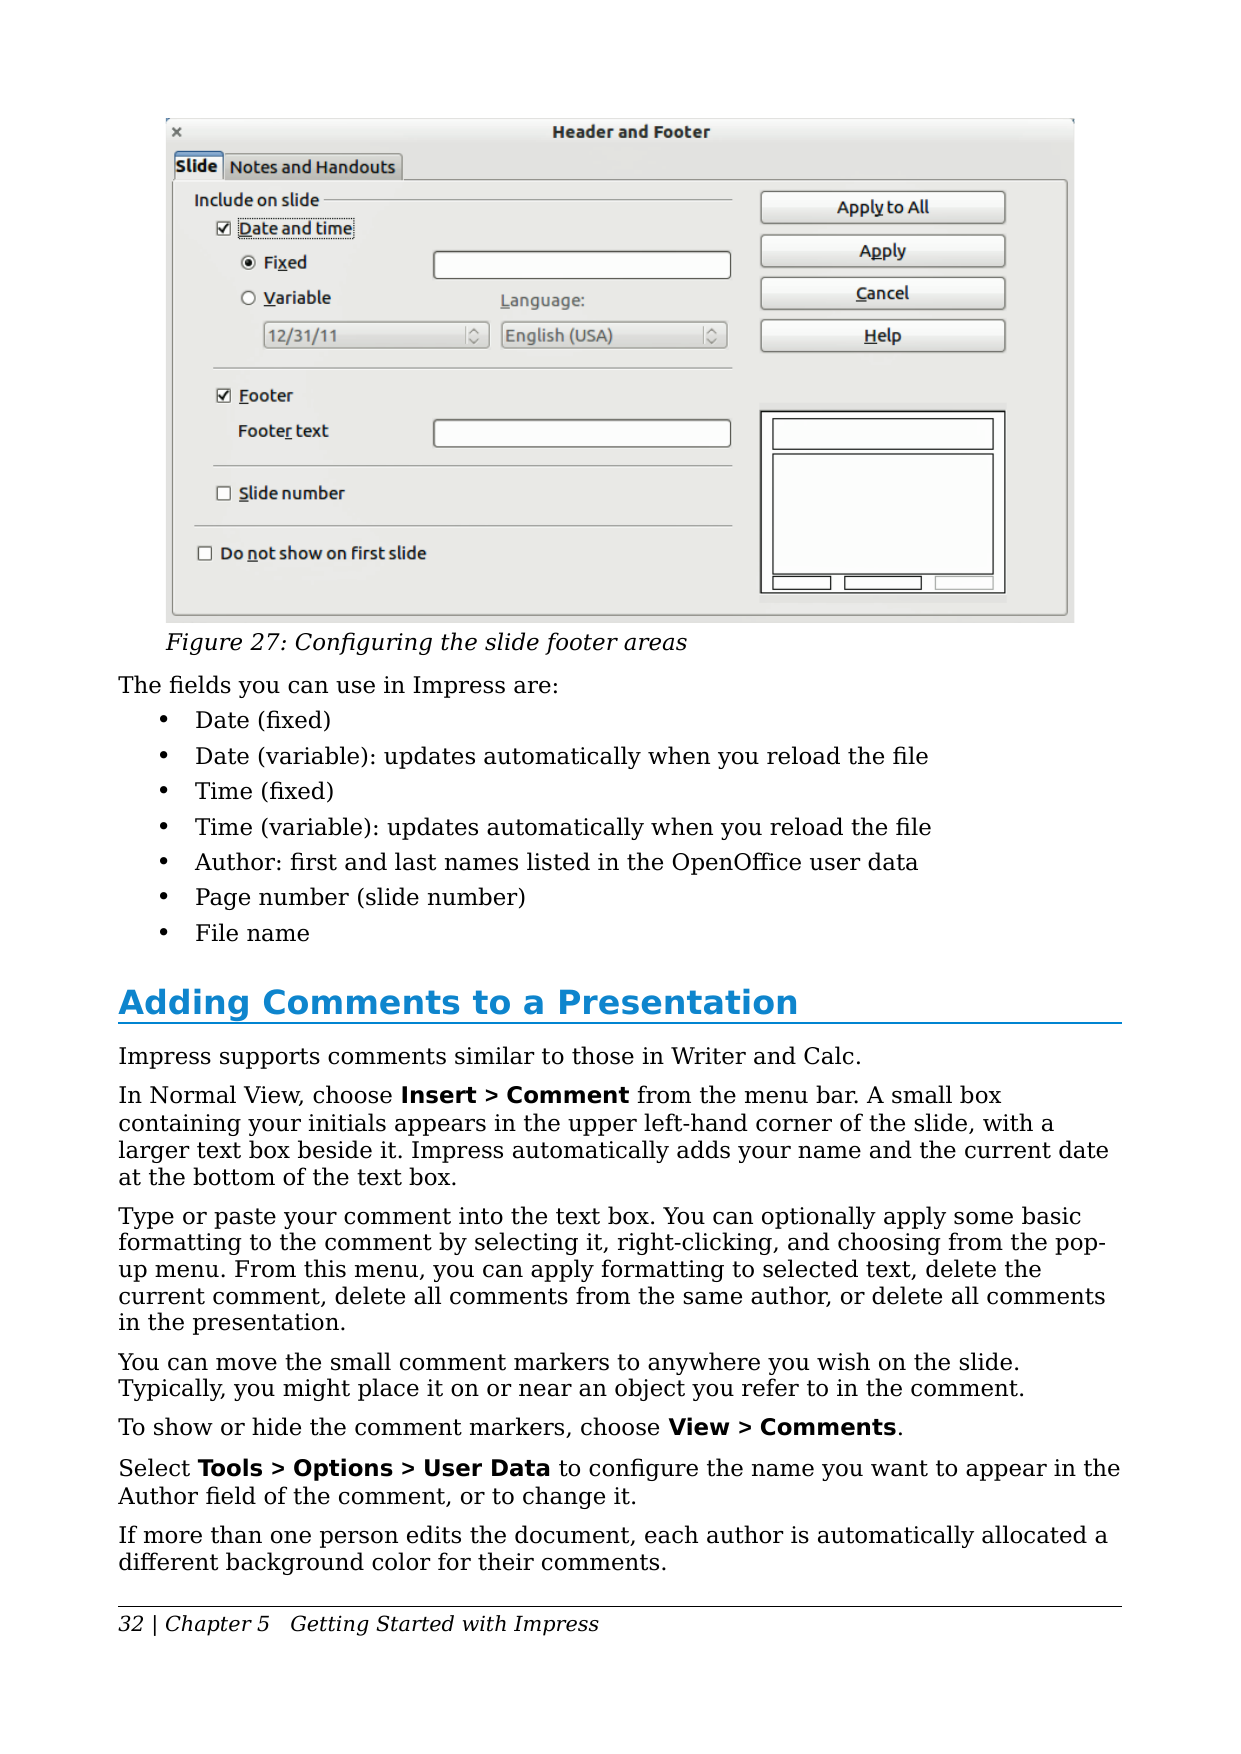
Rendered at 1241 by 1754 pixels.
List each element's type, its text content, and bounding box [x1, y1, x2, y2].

text Impress supports comments similar to those in Writer and Calc. [118, 1043, 1122, 1070]
list Date (variable): updates automatically when you reload the file [156, 741, 1122, 770]
list File name [156, 918, 1122, 947]
list Date (fixed) [156, 706, 1122, 735]
text Type or paste your comment into the text box. You can optionally apply some basic formatting to the comment by selecting it, right-clicking, and choosing from the pop-up menu. From this menu, you can apply formatting to selected text, delete the current comment, delete all comments from the same author, or delete all comments in the presentation. [118, 1203, 1122, 1336]
list The fields you can use in Impress are: [118, 672, 1122, 699]
text Figure 27: Configuring the slide footer areas [166, 629, 1074, 655]
text To show or hide the comment markers, choose View > Comments. [118, 1414, 1122, 1443]
text You can move the small comment markers to anywhere you wish on the slide. Typically, you might place it on or near an object you refer to in the comment. [118, 1349, 1122, 1402]
text In Normal View, choose Insert > Comment from the menu bar. A small box containing your initials appears in the upper left-hand corner of the slide, with a larger text box beside it. Impress automatically adds your name and the current date at the bottom of the text box. [118, 1082, 1122, 1190]
picture [165, 118, 1075, 623]
text Select Tools > Options > User Data to configure the name you want to appear in the Author field of the comment, or to change it. [118, 1455, 1122, 1510]
list Page number (slide number) [156, 883, 1122, 912]
list Time (fixed) [156, 776, 1122, 806]
text If more than one person edits the document, each author is automatically allocated a different background color for their comments. [118, 1522, 1122, 1576]
list Author: first and last names listed in the OpenOffice user data [156, 847, 1122, 876]
subtitle Adding Comments to a Presentation [118, 983, 1122, 1022]
list Time (variable): updates automatically when you reload the file [156, 812, 1122, 841]
